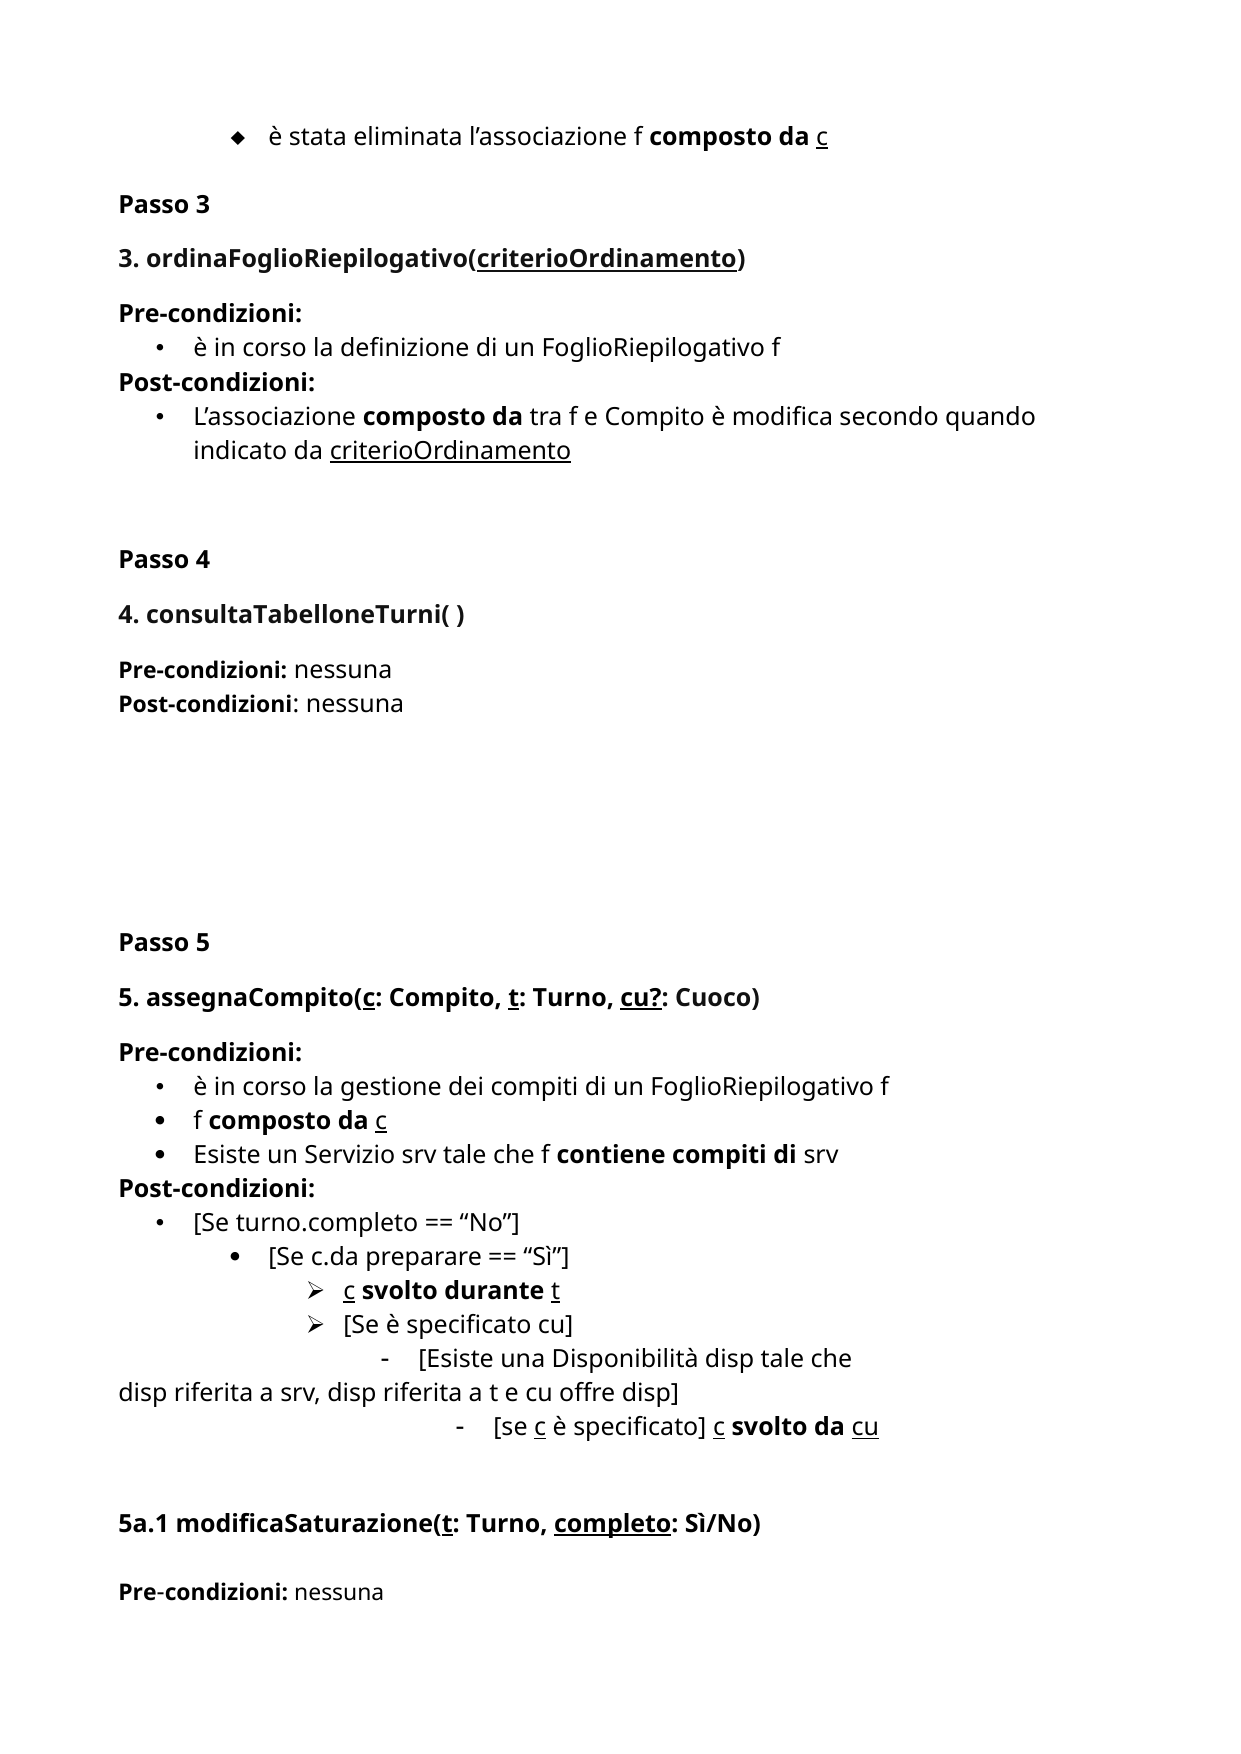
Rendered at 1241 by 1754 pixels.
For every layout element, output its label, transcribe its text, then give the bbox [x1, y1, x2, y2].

subtitle 3. ordinaFoglioRiepilogativo(criterioOrdinamento) [118, 241, 1122, 275]
text Passo 3 [118, 186, 1122, 220]
list Esiste un Servizio srv tale che f contiene compiti di srv [156, 1136, 1122, 1170]
list è in corso la gestione dei compiti di un FoglioRiepilogativo f [156, 1068, 1122, 1102]
text Pre-condizioni: nessuna [118, 652, 1122, 686]
list [Esiste una Disponibilità disp tale che [381, 1341, 1122, 1375]
text Post-condizioni: nessuna [118, 686, 1122, 720]
text Post-condizioni: [118, 1170, 1122, 1204]
list [Se turno.completo == “No”] [156, 1204, 1122, 1238]
list [Se c.da preparare == “Sì”] [231, 1238, 1122, 1273]
text 5a.1 modificaSaturazione(t: Turno, completo: Sì/No) [118, 1506, 1122, 1540]
text Pre-condizioni: nessuna [118, 1574, 1122, 1608]
text Passo 5 [118, 924, 1122, 958]
text Passo 4 [118, 542, 1122, 576]
text Pre-condizioni: [118, 1034, 1122, 1068]
list [Se è specificato cu] [306, 1307, 1122, 1341]
list f composto da c [156, 1102, 1122, 1136]
list c svolto durante t [306, 1273, 1122, 1307]
text disp riferita a srv, disp riferita a t e cu offre disp] [118, 1375, 1122, 1409]
text Pre-condizioni: [118, 296, 1122, 330]
list [se c è specificato] c svolto da cu [456, 1409, 1122, 1443]
subtitle 5. assegnaCompito(c: Compito, t: Turno, cu?: Cuoco) [118, 979, 1122, 1013]
list L’associazione composto da tra f e Compito è modifica secondo quando indicato da criterioOrdinamento [156, 398, 1122, 466]
text Post-condizioni: [118, 364, 1122, 398]
subtitle 4. consultaTabelloneTurni( ) [118, 597, 1122, 631]
list è stata eliminata l’associazione f composto da c [231, 118, 1122, 152]
list è in corso la definizione di un FoglioRiepilogativo f [156, 330, 1122, 364]
